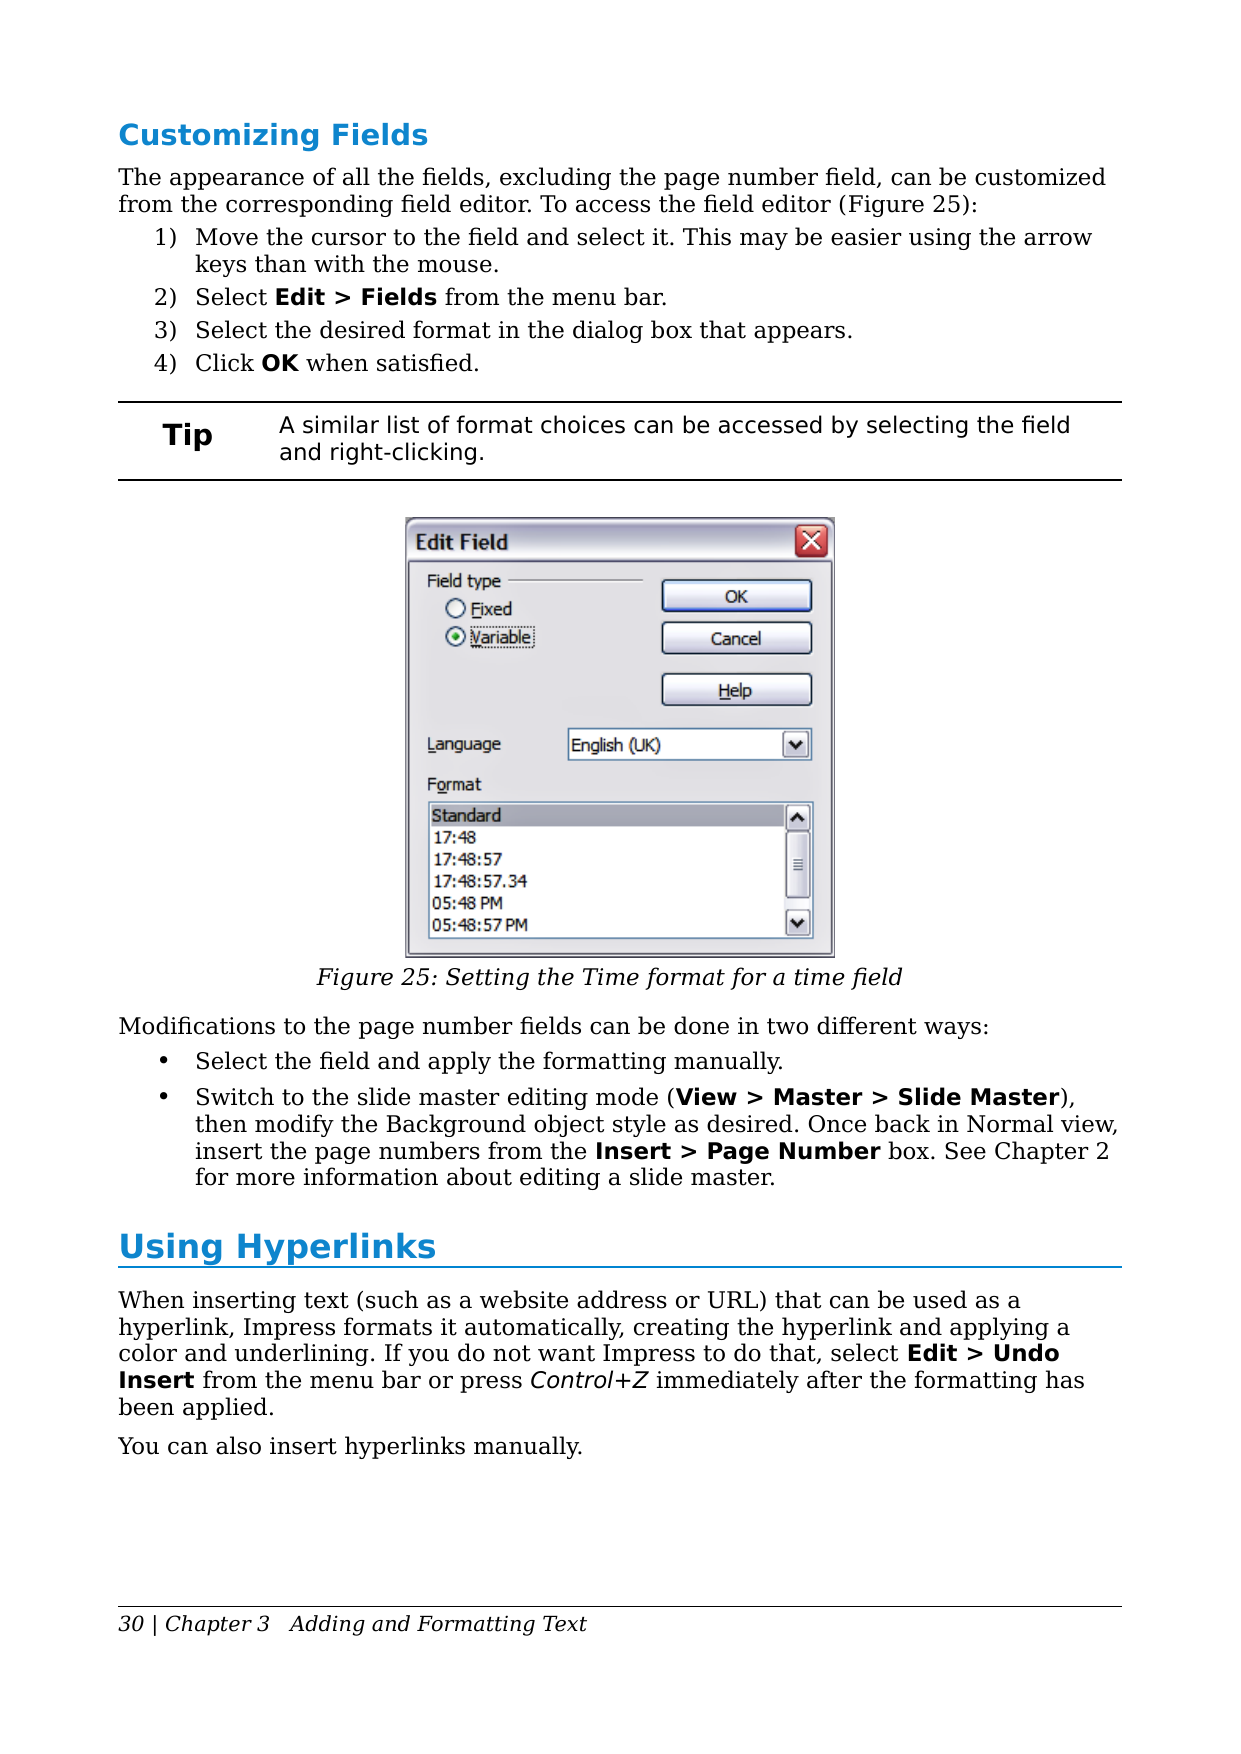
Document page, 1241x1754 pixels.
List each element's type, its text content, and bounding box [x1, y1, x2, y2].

list The appearance of all the fields, excluding the page number field, can be customized from the corresponding field editor. To access the field editor (Figure 25): [118, 164, 1122, 218]
list Modifications to the page number fields can be done in two different ways: [118, 1013, 1122, 1040]
text When inserting text (such as a website address or URL) that can be used as a hyperlink, Impress formats it automatically, creating the hyperlink and applying a color and underlining. If you do not want Impress to do that, select Edit > Undo Insert from the menu bar or press Control+Z immediately after the formatting has been applied. [118, 1287, 1122, 1420]
picture [405, 517, 835, 958]
table_header A similar list of format choices can be accessed by selecting the field and right‑clicking. [258, 403, 1122, 478]
list Click OK when satisfied. [177, 350, 1122, 376]
list Select the desired format in the dialog box that appears. [177, 317, 1122, 343]
text Figure 25: Setting the Time format for a time field [317, 964, 924, 991]
subtitle Using Hyperlinks [118, 1227, 1122, 1266]
list Switch to the slide master editing mode (View > Master > Slide Master), then modify the Background object style as desired. Once back in Normal view, insert the page numbers from the Insert > Page Number box. See Chapter 2 for more information about editing a slide master. [156, 1082, 1122, 1191]
list Select the field and apply the formatting manually. [156, 1047, 1122, 1076]
table_header Tip [118, 403, 257, 478]
list Move the cursor to the field and select it. This may be easier using the arrow keys than with the mouse. [177, 224, 1122, 278]
list Select Edit > Fields from the menu bar. [177, 284, 1122, 311]
text You can also insert hyperlinks manually. [118, 1433, 1122, 1459]
subtitle Customizing Fields [118, 118, 1122, 152]
